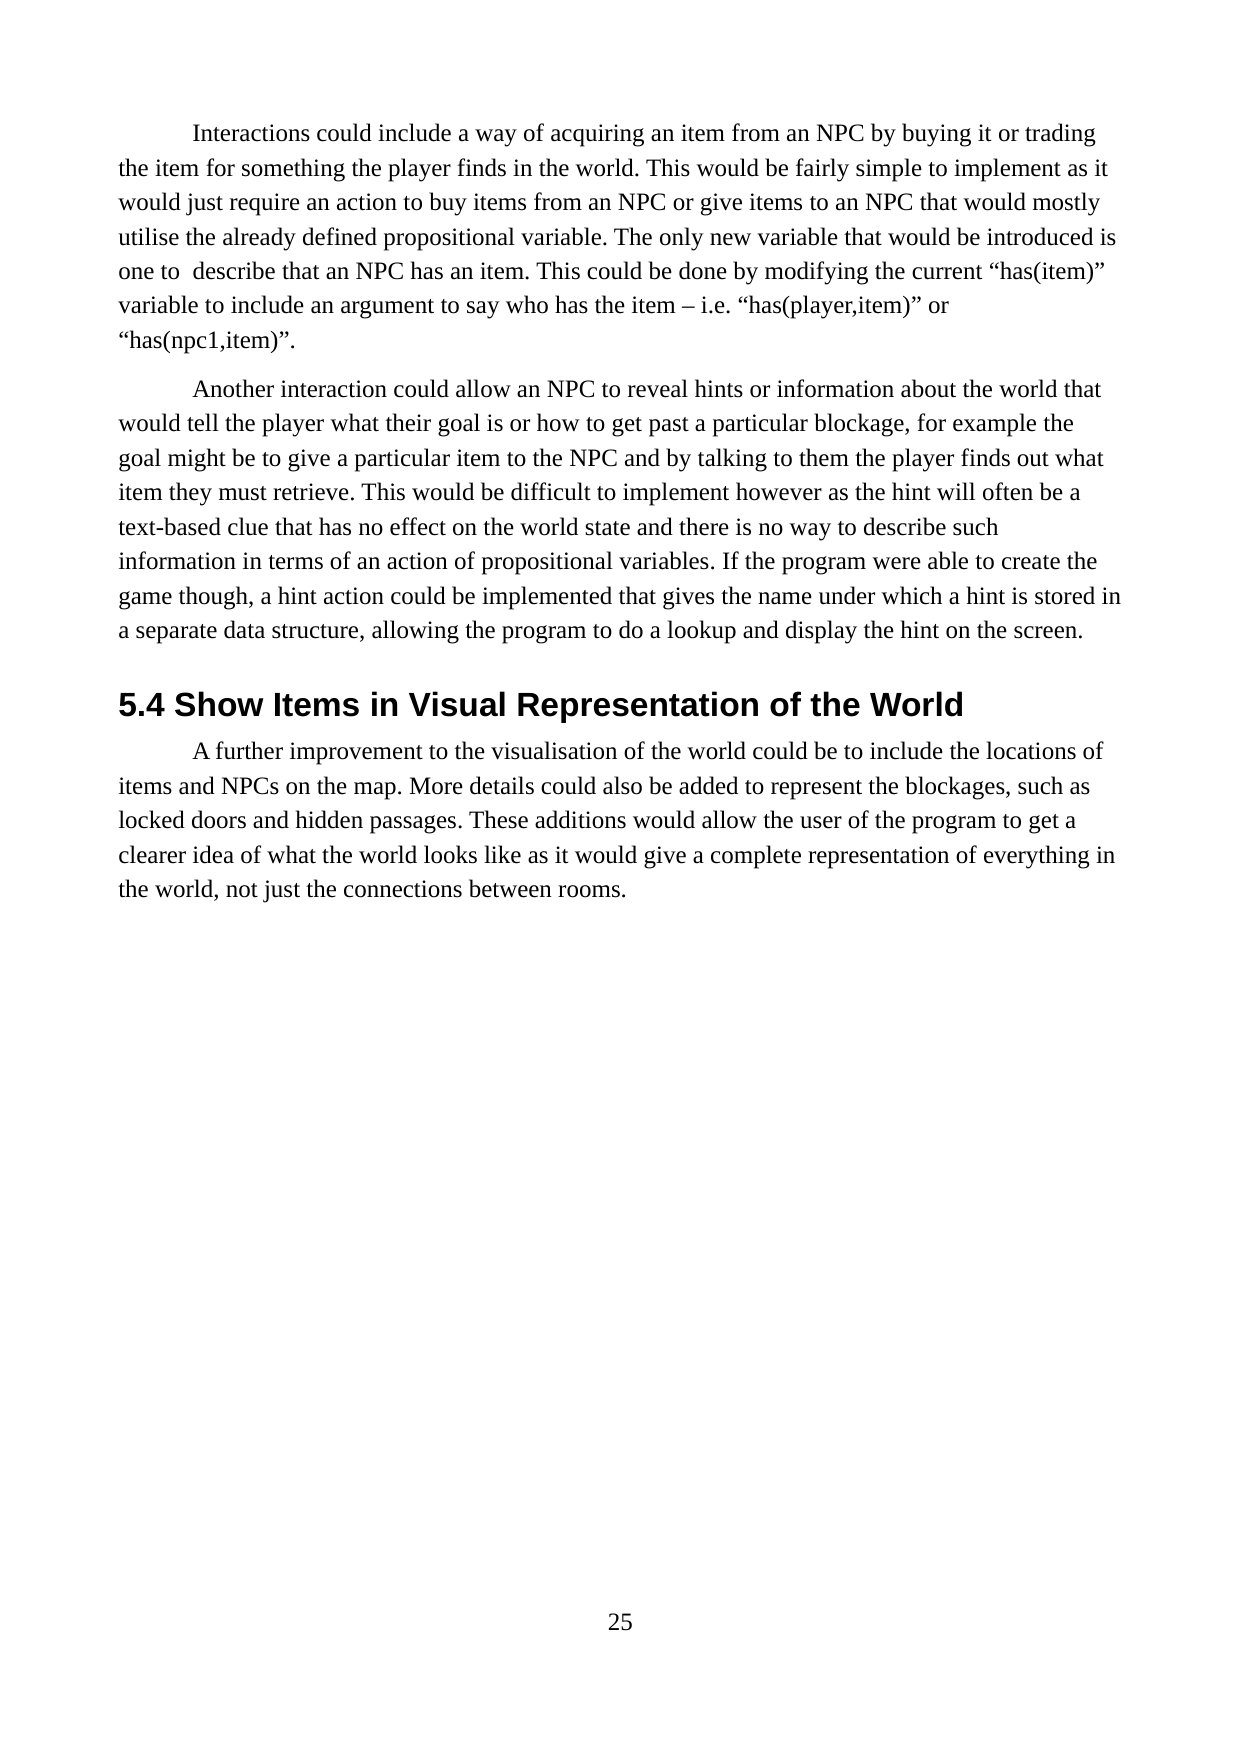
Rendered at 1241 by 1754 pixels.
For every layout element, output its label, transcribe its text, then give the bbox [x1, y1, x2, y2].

text Interactions could include a way of acquiring an item from an NPC by buying it or trading the item for something the player finds in the world. This would be fairly simple to implement as it would just require an action to buy items from an NPC or give items to an NPC that would mostly utilise the already defined propositional variable. The only new variable that would be introduced is one to describe that an NPC has an item. This could be done by modifying the current “has(item)” variable to include an argument to say who has the item – i.e. “has(player,item)” or “has(npc1,item)”. [118, 118, 1122, 354]
text A further improvement to the visualisation of the world could be to include the locations of items and NPCs on the map. More details could also be added to represent the blockages, such as locked doors and hidden passages. These additions would allow the user of the program to get a clearer idea of what the world looks like as it would give a complete representation of everything in the world, not just the connections between rooms. [118, 736, 1122, 903]
text Another interaction could allow an NPC to reveal hints or information about the world that would tell the player what their goal is or how to get past a particular blockage, for example the goal might be to give a particular item to the NPC and by talking to them the player finds out what item they must retrieve. This would be difficult to implement however as the hint will often be a text-based clue that has no effect on the world state and there is no way to describe such information in terms of an action of propositional variables. If the program were able to create the game though, a hint action could be implemented that gives the name under which a hint is stored in a separate data structure, allowing the program to do a lookup and display the hint on the screen. [118, 374, 1122, 644]
subtitle 5.4 Show Items in Visual Representation of the World [118, 685, 1122, 724]
